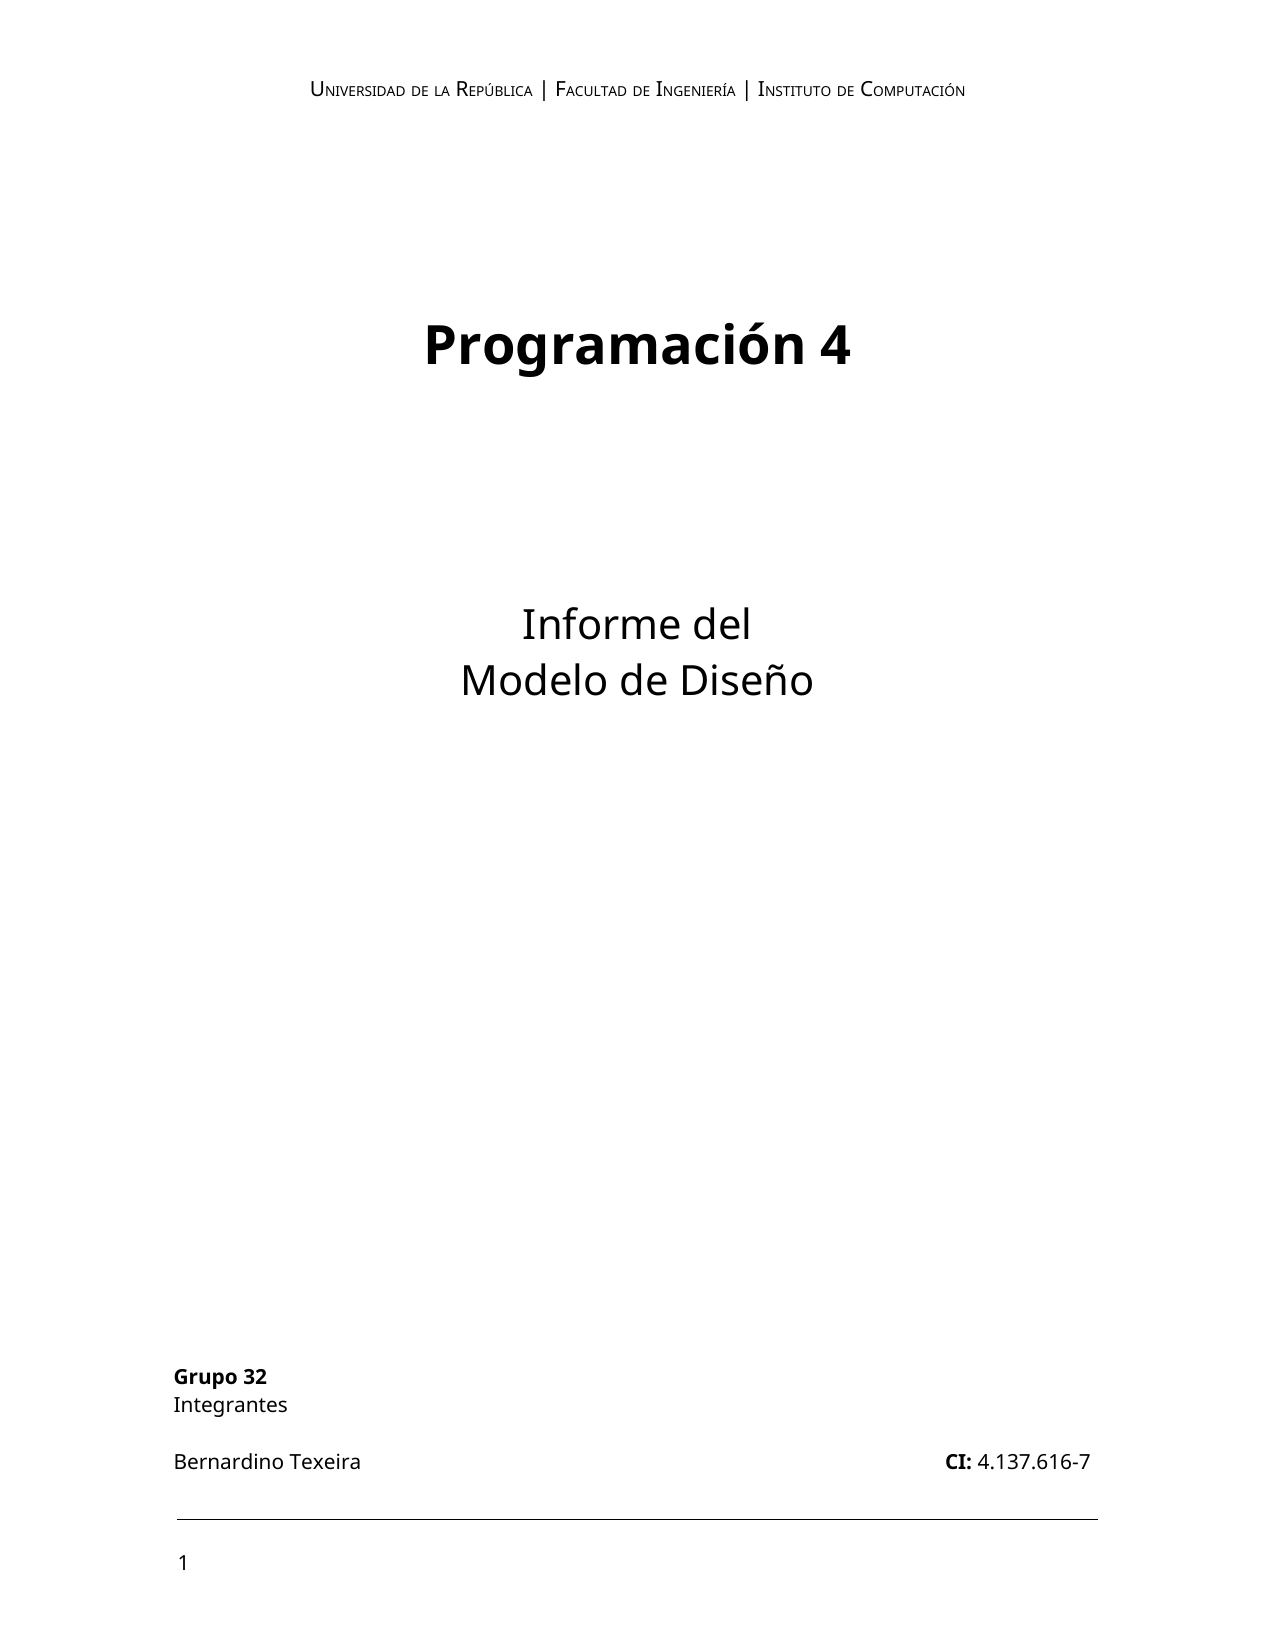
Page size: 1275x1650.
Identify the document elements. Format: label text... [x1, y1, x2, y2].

text Programación 4 [177, 307, 1098, 381]
table_cell Bernardino Texeira [166, 1448, 891, 1476]
text Modelo de Diseño [177, 651, 1098, 708]
text Informe del [177, 594, 1098, 651]
table_cell CI: 4.137.616-7 [891, 1448, 1098, 1476]
table_header Grupo 32 [166, 1362, 1098, 1391]
table_cell [891, 1419, 1098, 1447]
table_cell [166, 1419, 891, 1447]
table_cell Integrantes [166, 1391, 1098, 1419]
